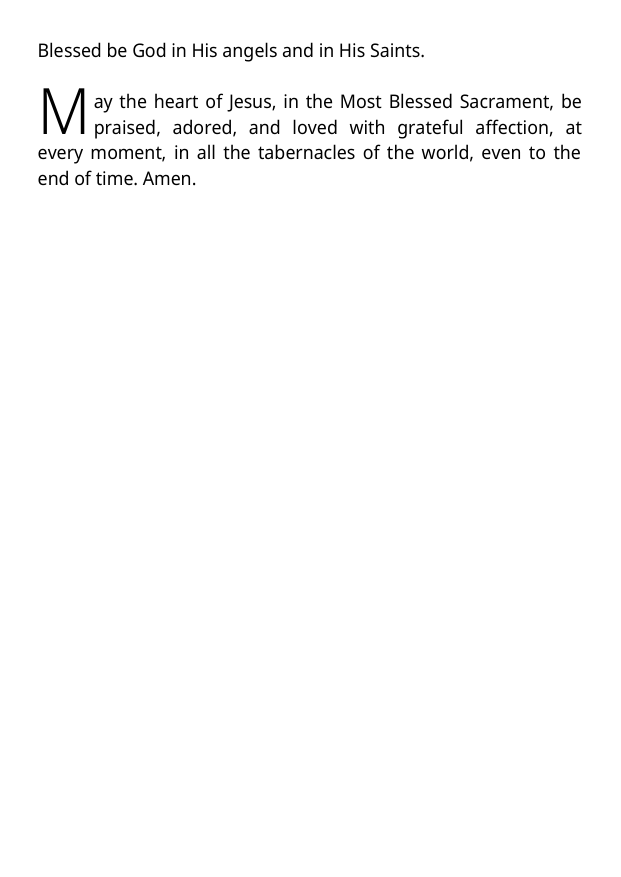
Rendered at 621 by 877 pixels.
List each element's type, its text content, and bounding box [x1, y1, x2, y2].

text May the heart of Jesus, in the Most Blessed Sacrament, be praised, adored, and loved with grateful affection, at every moment, in all the tabernacles of the world, even to the end of time. Amen. [37, 88, 583, 191]
text Blessed be God in His angels and in His Saints. [37, 37, 583, 63]
